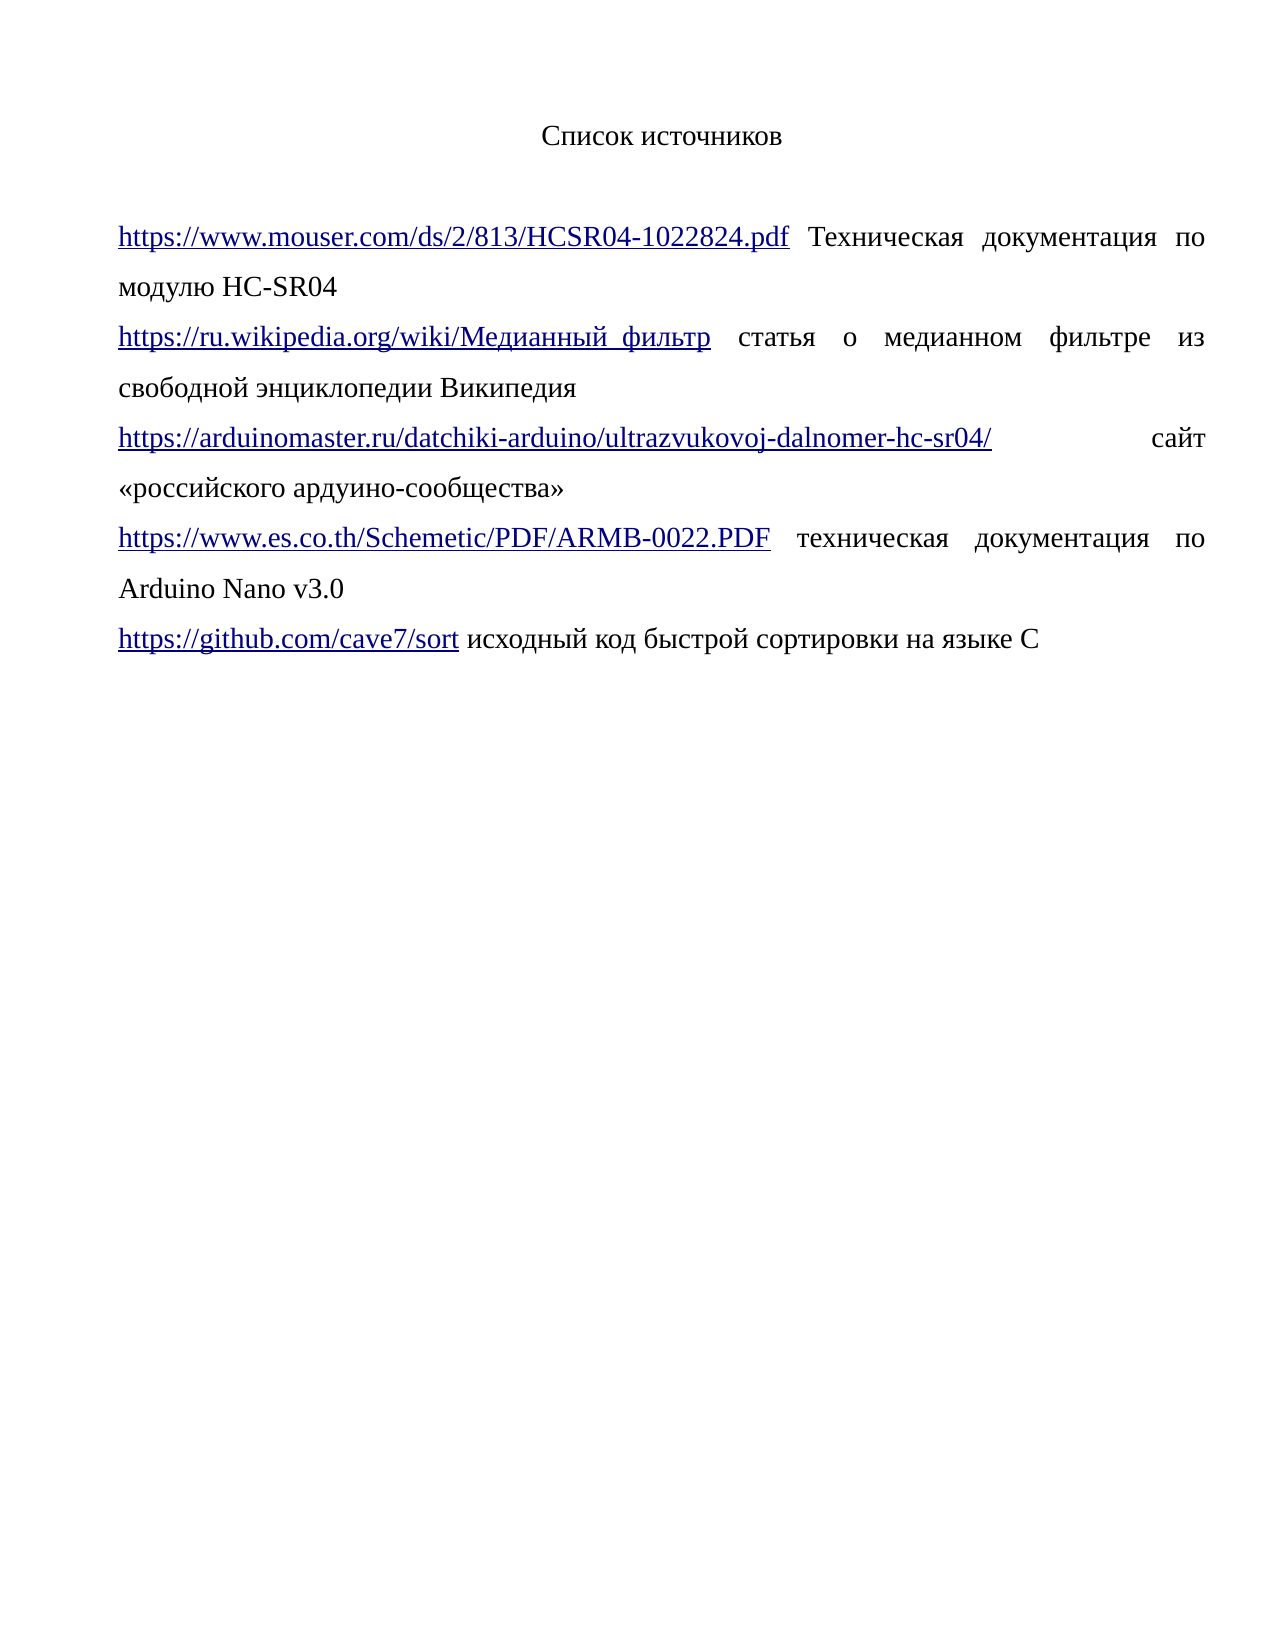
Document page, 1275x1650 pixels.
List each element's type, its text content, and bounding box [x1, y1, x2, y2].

text https://www.es.co.th/Schemetic/PDF/ARMB-0022.PDF техническая документация по Arduino Nano v3.0 [118, 521, 1206, 604]
text https://github.com/cave7/sort исходный код быстрой сортировки на языке C [118, 621, 1206, 655]
text https://arduinomaster.ru/datchiki-arduino/ultrazvukovoj-dalnomer-hc-sr04/ сайт «российского ардуино-сообщества» [118, 420, 1206, 504]
text Список источников [118, 118, 1206, 152]
text https://www.mouser.com/ds/2/813/HCSR04-1022824.pdf Техническая документация по модулю HC-SR04 [118, 219, 1206, 303]
text https://ru.wikipedia.org/wiki/Медианный_фильтр статья о медианном фильтре из свободной энциклопедии Википедия [118, 319, 1206, 403]
